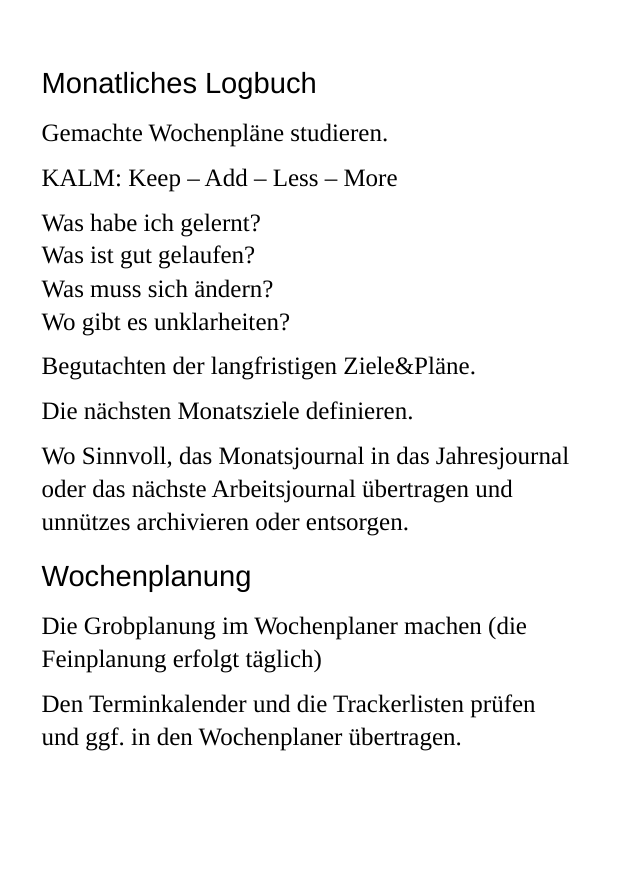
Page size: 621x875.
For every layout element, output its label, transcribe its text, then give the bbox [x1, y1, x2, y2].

text Was habe ich gelernt? Was ist gut gelaufen? Was muss sich ändern? Wo gibt es unklarheiten? [41, 208, 579, 335]
text Gemachte Wochenpläne studieren. [41, 118, 579, 147]
text Die Grobplanung im Wochenplaner machen (die Feinplanung erfolgt täglich) [41, 611, 579, 673]
text Den Terminkalender und die Trackerlisten prüfen und ggf. in den Wochenplaner übertragen. [41, 689, 579, 750]
text KALM: Keep – Add – Less – More [41, 163, 579, 192]
subtitle Wochenplanung [41, 559, 579, 592]
text Die nächsten Monatsziele definieren. [41, 396, 579, 425]
subtitle Monatliches Logbuch [41, 66, 579, 100]
text Begutachten der langfristigen Ziele&Pläne. [41, 351, 579, 380]
text Wo Sinnvoll, das Monatsjournal in das Jahresjournal oder das nächste Arbeitsjournal übertragen und unnützes archivieren oder entsorgen. [41, 441, 579, 536]
